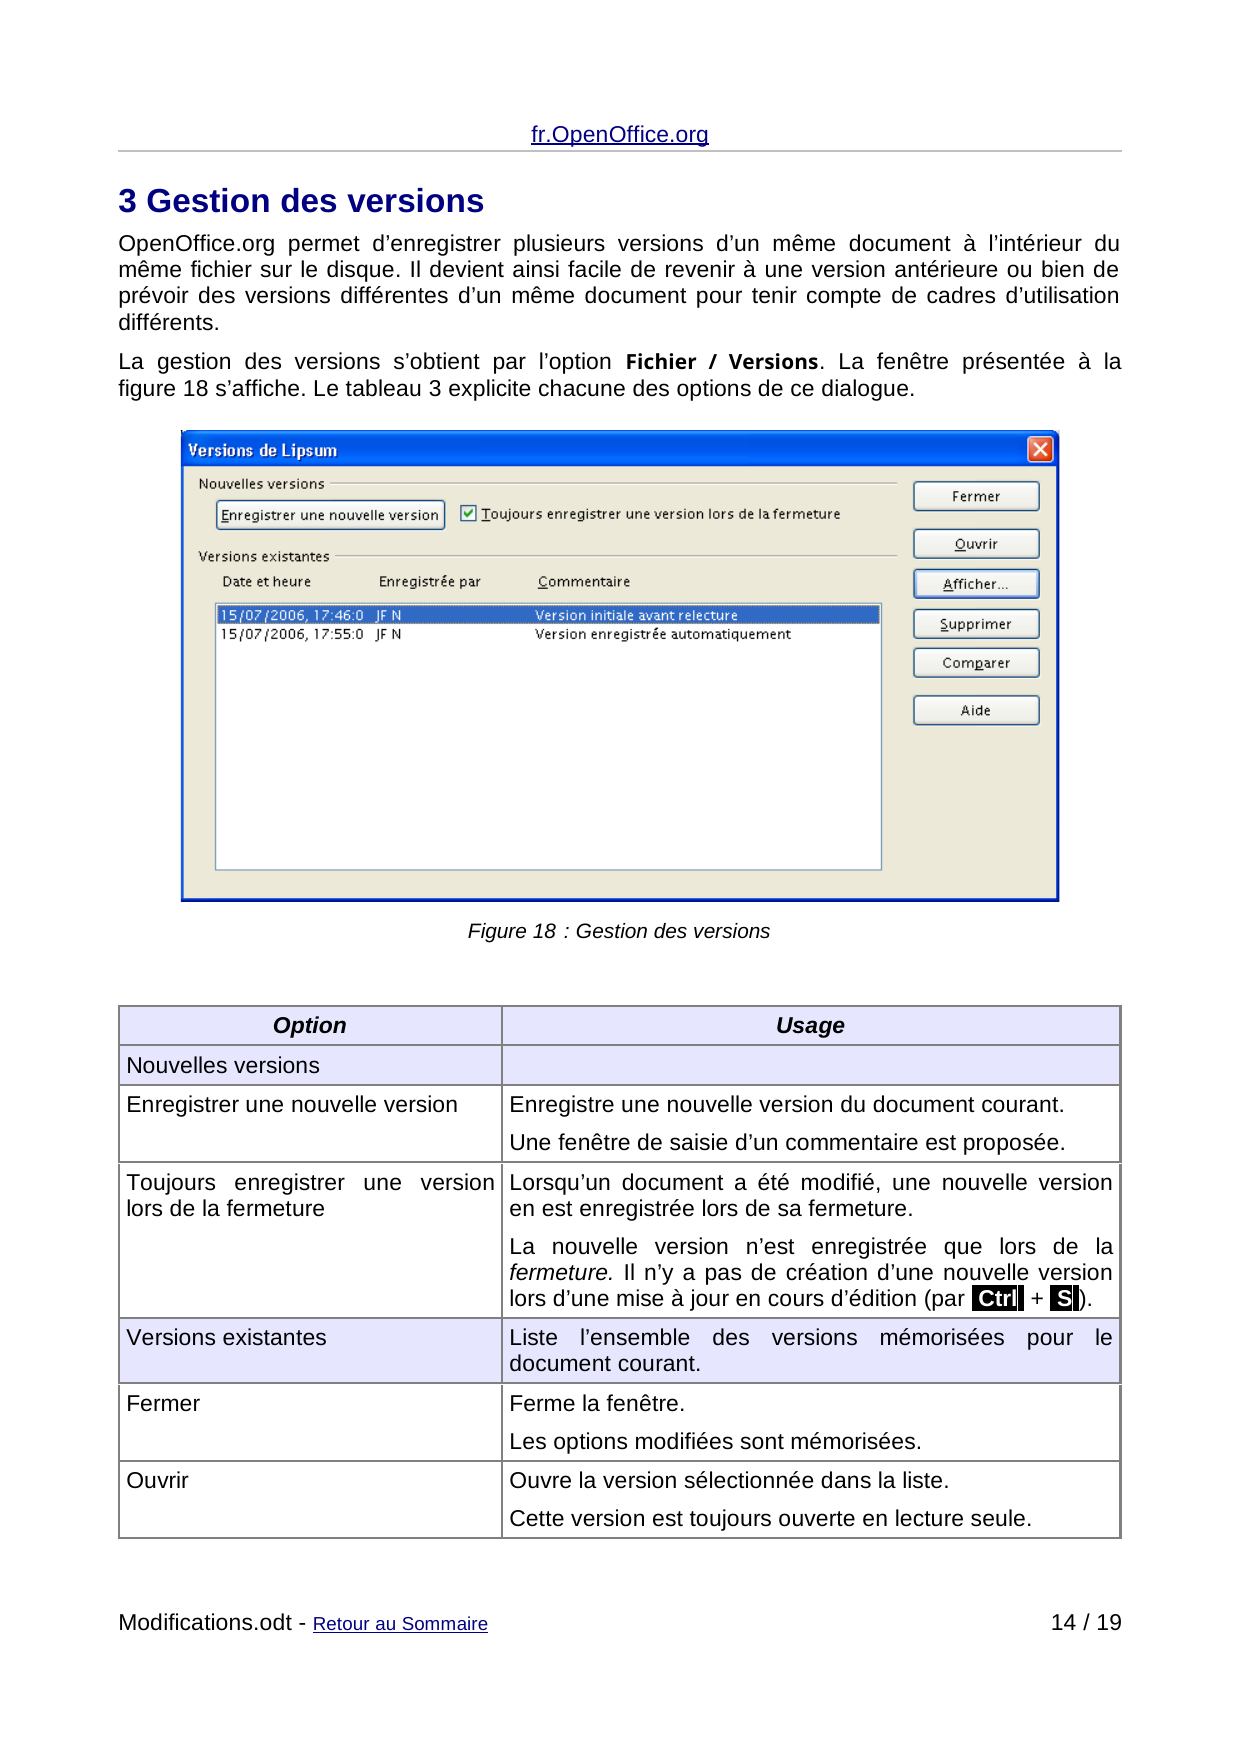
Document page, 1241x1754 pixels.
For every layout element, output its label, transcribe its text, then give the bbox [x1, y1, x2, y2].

table_cell Lorsqu’un document a été modifié, une nouvelle version en est enregistrée lors de sa fermeture. La nouvelle version n’est enregistrée que lors de la fermeture. Il n’y a pas de création d’une nouvelle version lors d’une mise à jour en cours d’édition (par Ctrl + S ). [503, 1164, 1119, 1317]
table_header Option [120, 1007, 501, 1044]
table_cell Fermer [120, 1385, 501, 1460]
table_cell Toujours enregistrer une version lors de la fermeture [120, 1164, 501, 1317]
table_cell Ferme la fenêtre. Les options modifiées sont mémorisées. [503, 1385, 1119, 1460]
table_cell Liste l’ensemble des versions mémorisées pour le document courant. [503, 1319, 1119, 1382]
picture [180, 430, 1060, 902]
table_cell Ouvrir [120, 1462, 501, 1537]
table_cell Enregistre une nouvelle version du document courant. Une fenêtre de saisie d’un commentaire est proposée. [503, 1086, 1119, 1161]
table_cell Enregistrer une nouvelle version [120, 1086, 501, 1161]
table_cell Versions existantes [120, 1319, 501, 1382]
table_cell Nouvelles versions [120, 1046, 501, 1084]
table_header Usage [503, 1007, 1119, 1044]
table_cell [503, 1046, 1119, 1084]
text Figure 18 : Gestion des versions [181, 902, 1059, 943]
text La gestion des versions s’obtient par l’option Fichier / Versions. La fenêtre présentée à la figure 18 s’affiche. Le tableau 3 explicite chacune des options de ce dialogue. [118, 347, 1122, 401]
table_cell Ouvre la version sélectionnée dans la liste. Cette version est toujours ouverte en lecture seule. [503, 1462, 1119, 1537]
text OpenOffice.org permet d’enregistrer plusieurs versions d’un même document à l’intérieur du même fichier sur le disque. Il devient ainsi facile de revenir à une version antérieure ou bien de prévoir des versions différentes d’un même document pour tenir compte de cadres d’utilisation différents. [118, 231, 1122, 335]
subtitle Gestion des versions [118, 182, 1122, 219]
